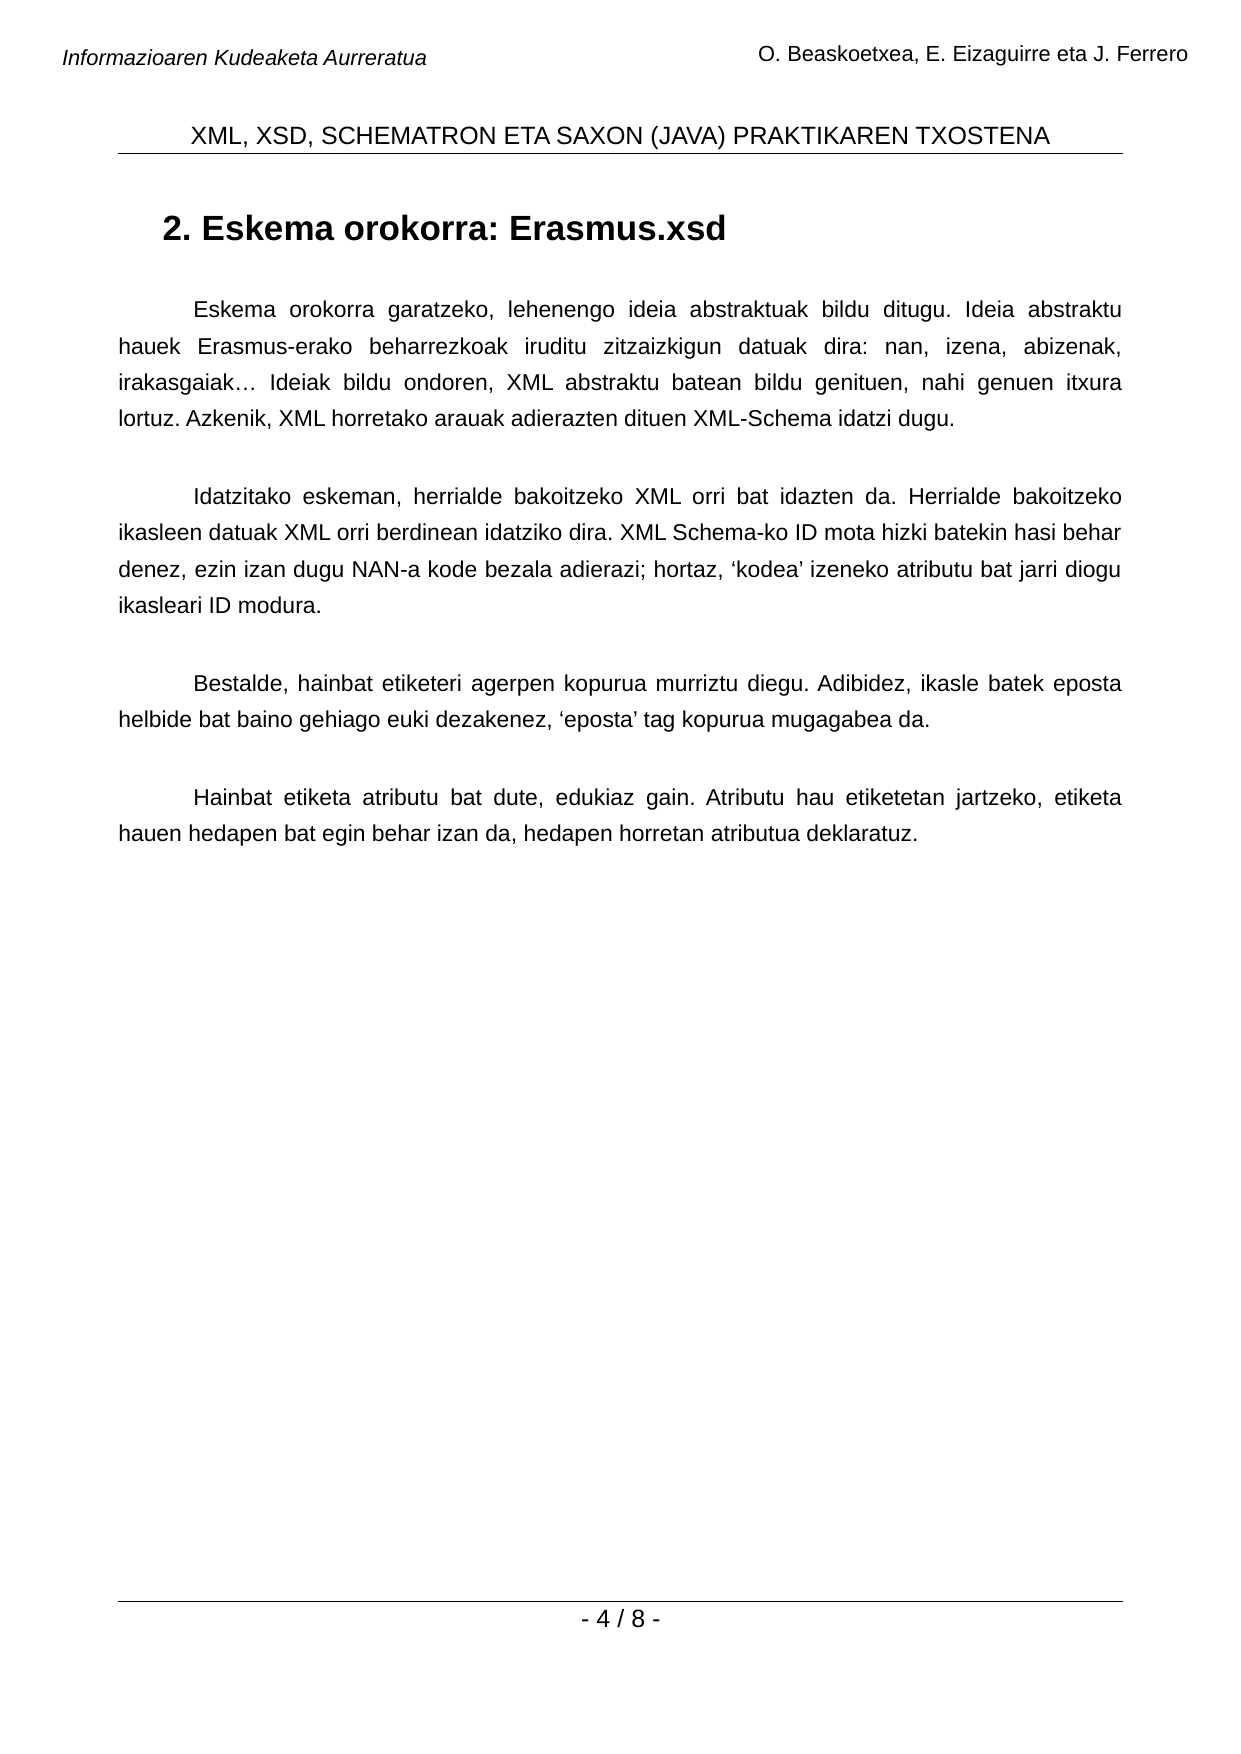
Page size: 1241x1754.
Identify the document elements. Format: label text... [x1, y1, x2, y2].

text Eskema orokorra garatzeko, lehenengo ideia abstraktuak bildu ditugu. Ideia abstraktu hauek Erasmus-erako beharrezkoak iruditu zitzaizkigun datuak dira: nan, izena, abizenak, irakasgaiak… Ideiak bildu ondoren, XML abstraktu batean bildu genituen, nahi genuen itxura lortuz. Azkenik, XML horretako arauak adierazten dituen XML-Schema idatzi dugu. [118, 296, 1123, 432]
subtitle Eskema orokorra: Erasmus.xsd [162, 207, 1123, 247]
text Bestalde, hainbat etiketeri agerpen kopurua murriztu diegu. Adibidez, ikasle batek eposta helbide bat baino gehiago euki dezakenez, ‘eposta’ tag kopurua mugagabea da. [118, 670, 1123, 732]
text Hainbat etiketa atributu bat dute, edukiaz gain. Atributu hau etiketetan jartzeko, etiketa hauen hedapen bat egin behar izan da, hedapen horretan atributua deklaratuz. [118, 784, 1123, 846]
text Idatzitako eskeman, herrialde bakoitzeko XML orri bat idazten da. Herrialde bakoitzeko ikasleen datuak XML orri berdinean idatziko dira. XML Schema-ko ID mota hizki batekin hasi behar denez, ezin izan dugu NAN-a kode bezala adierazi; hortaz, ‘kodea’ izeneko atributu bat jarri diogu ikasleari ID modura. [118, 483, 1123, 618]
